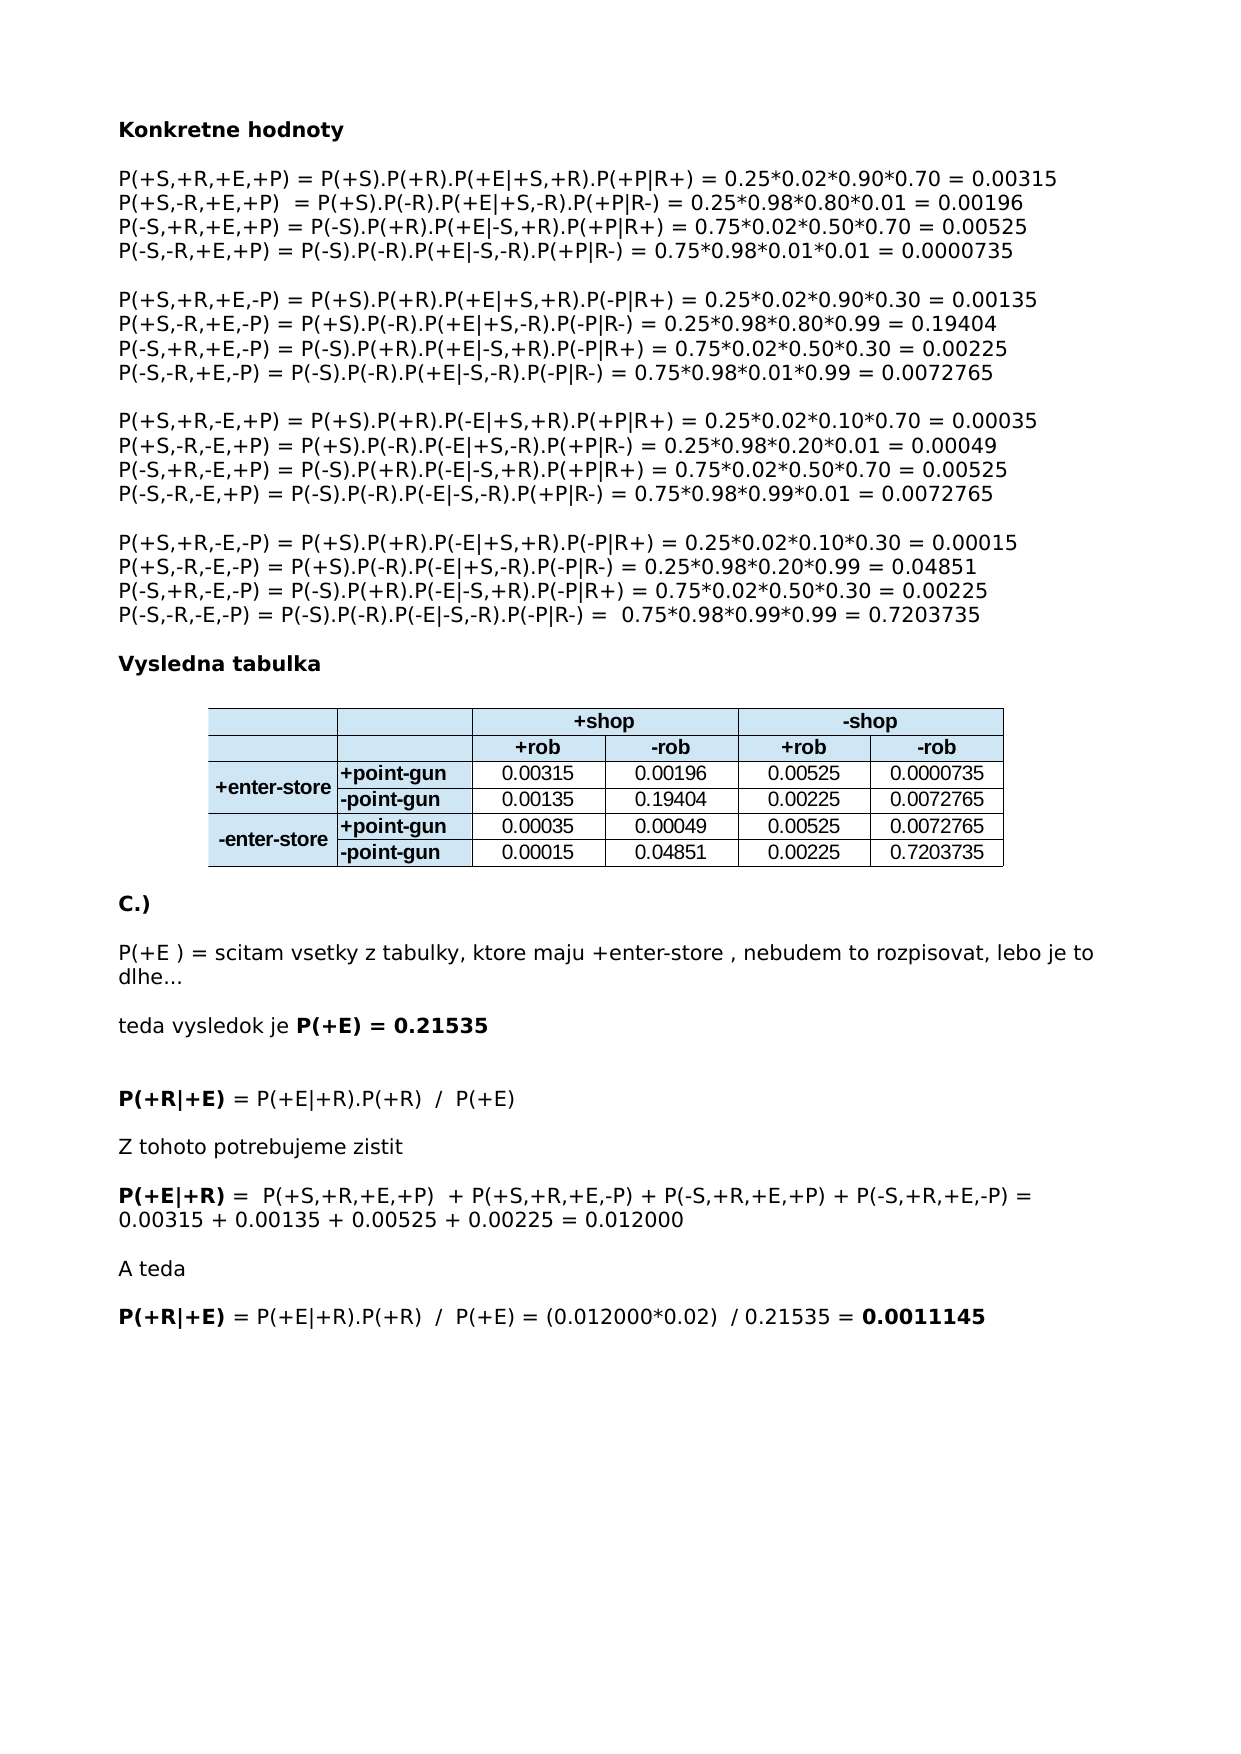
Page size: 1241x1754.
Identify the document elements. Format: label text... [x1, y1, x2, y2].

text P(-S,-R,+E,-P) = P(-S).P(-R).P(+E|-S,-R).P(-P|R-) = 0.75*0.98*0.01*0.99 = 0.0072765 [118, 361, 1122, 385]
text P(+S,+R,-E,-P) = P(+S).P(+R).P(-E|+S,+R).P(-P|R+) = 0.25*0.02*0.10*0.30 = 0.00015 [118, 531, 1122, 555]
text P(-S,-R,-E,+P) = P(-S).P(-R).P(-E|-S,-R).P(+P|R-) = 0.75*0.98*0.99*0.01 = 0.0072765 [118, 482, 1122, 506]
text P(+R|+E) = P(+E|+R).P(+R) / P(+E) [118, 1087, 1122, 1111]
text P(-S,+R,-E,+P) = P(-S).P(+R).P(-E|-S,+R).P(+P|R+) = 0.75*0.02*0.50*0.70 = 0.00525 [118, 458, 1122, 482]
text P(+S,-R,-E,+P) = P(+S).P(-R).P(-E|+S,-R).P(+P|R-) = 0.25*0.98*0.20*0.01 = 0.00049 [118, 434, 1122, 458]
text P(+R|+E) = P(+E|+R).P(+R) / P(+E) = (0.012000*0.02) / 0.21535 = 0.0011145 [118, 1305, 1122, 1329]
text P(+S,+R,+E,+P) = P(+S).P(+R).P(+E|+S,+R).P(+P|R+) = 0.25*0.02*0.90*0.70 = 0.00315 [118, 167, 1122, 191]
text P(+E ) = scitam vsetky z tabulky, ktore maju +enter-store , nebudem to rozpisovat, lebo je to dlhe... [118, 941, 1122, 989]
text P(+S,-R,+E,-P) = P(+S).P(-R).P(+E|+S,-R).P(-P|R-) = 0.25*0.98*0.80*0.99 = 0.19404 [118, 312, 1122, 337]
text P(-S,+R,+E,+P) = P(-S).P(+R).P(+E|-S,+R).P(+P|R+) = 0.75*0.02*0.50*0.70 = 0.00525 [118, 215, 1122, 239]
text P(-S,+R,-E,-P) = P(-S).P(+R).P(-E|-S,+R).P(-P|R+) = 0.75*0.02*0.50*0.30 = 0.00225 [118, 579, 1122, 603]
text P(+S,+R,+E,-P) = P(+S).P(+R).P(+E|+S,+R).P(-P|R+) = 0.25*0.02*0.90*0.30 = 0.00135 [118, 288, 1122, 312]
text C.) [118, 892, 1122, 917]
text teda vysledok je P(+E) = 0.21535 [118, 1014, 1122, 1038]
text P(+S,+R,-E,+P) = P(+S).P(+R).P(-E|+S,+R).P(+P|R+) = 0.25*0.02*0.10*0.70 = 0.00035 [118, 409, 1122, 434]
text P(-S,-R,-E,-P) = P(-S).P(-R).P(-E|-S,-R).P(-P|R-) = 0.75*0.98*0.99*0.99 = 0.7203735 [118, 603, 1122, 628]
text P(+S,-R,+E,+P) = P(+S).P(-R).P(+E|+S,-R).P(+P|R-) = 0.25*0.98*0.80*0.01 = 0.00196 [118, 191, 1122, 215]
text Z tohoto potrebujeme zistit [118, 1135, 1122, 1159]
text Konkretne hodnoty [118, 118, 1122, 142]
text A teda [118, 1257, 1122, 1281]
text Vysledna tabulka [118, 652, 1122, 676]
text P(+S,-R,-E,-P) = P(+S).P(-R).P(-E|+S,-R).P(-P|R-) = 0.25*0.98*0.20*0.99 = 0.04851 [118, 555, 1122, 579]
text P(-S,-R,+E,+P) = P(-S).P(-R).P(+E|-S,-R).P(+P|R-) = 0.75*0.98*0.01*0.01 = 0.0000735 [118, 239, 1122, 264]
text P(-S,+R,+E,-P) = P(-S).P(+R).P(+E|-S,+R).P(-P|R+) = 0.75*0.02*0.50*0.30 = 0.00225 [118, 337, 1122, 361]
text P(+E|+R) = P(+S,+R,+E,+P) + P(+S,+R,+E,-P) + P(-S,+R,+E,+P) + P(-S,+R,+E,-P) = 0.00315 + 0.00135 + 0.00525 + 0.00225 = 0.012000 [118, 1184, 1122, 1232]
